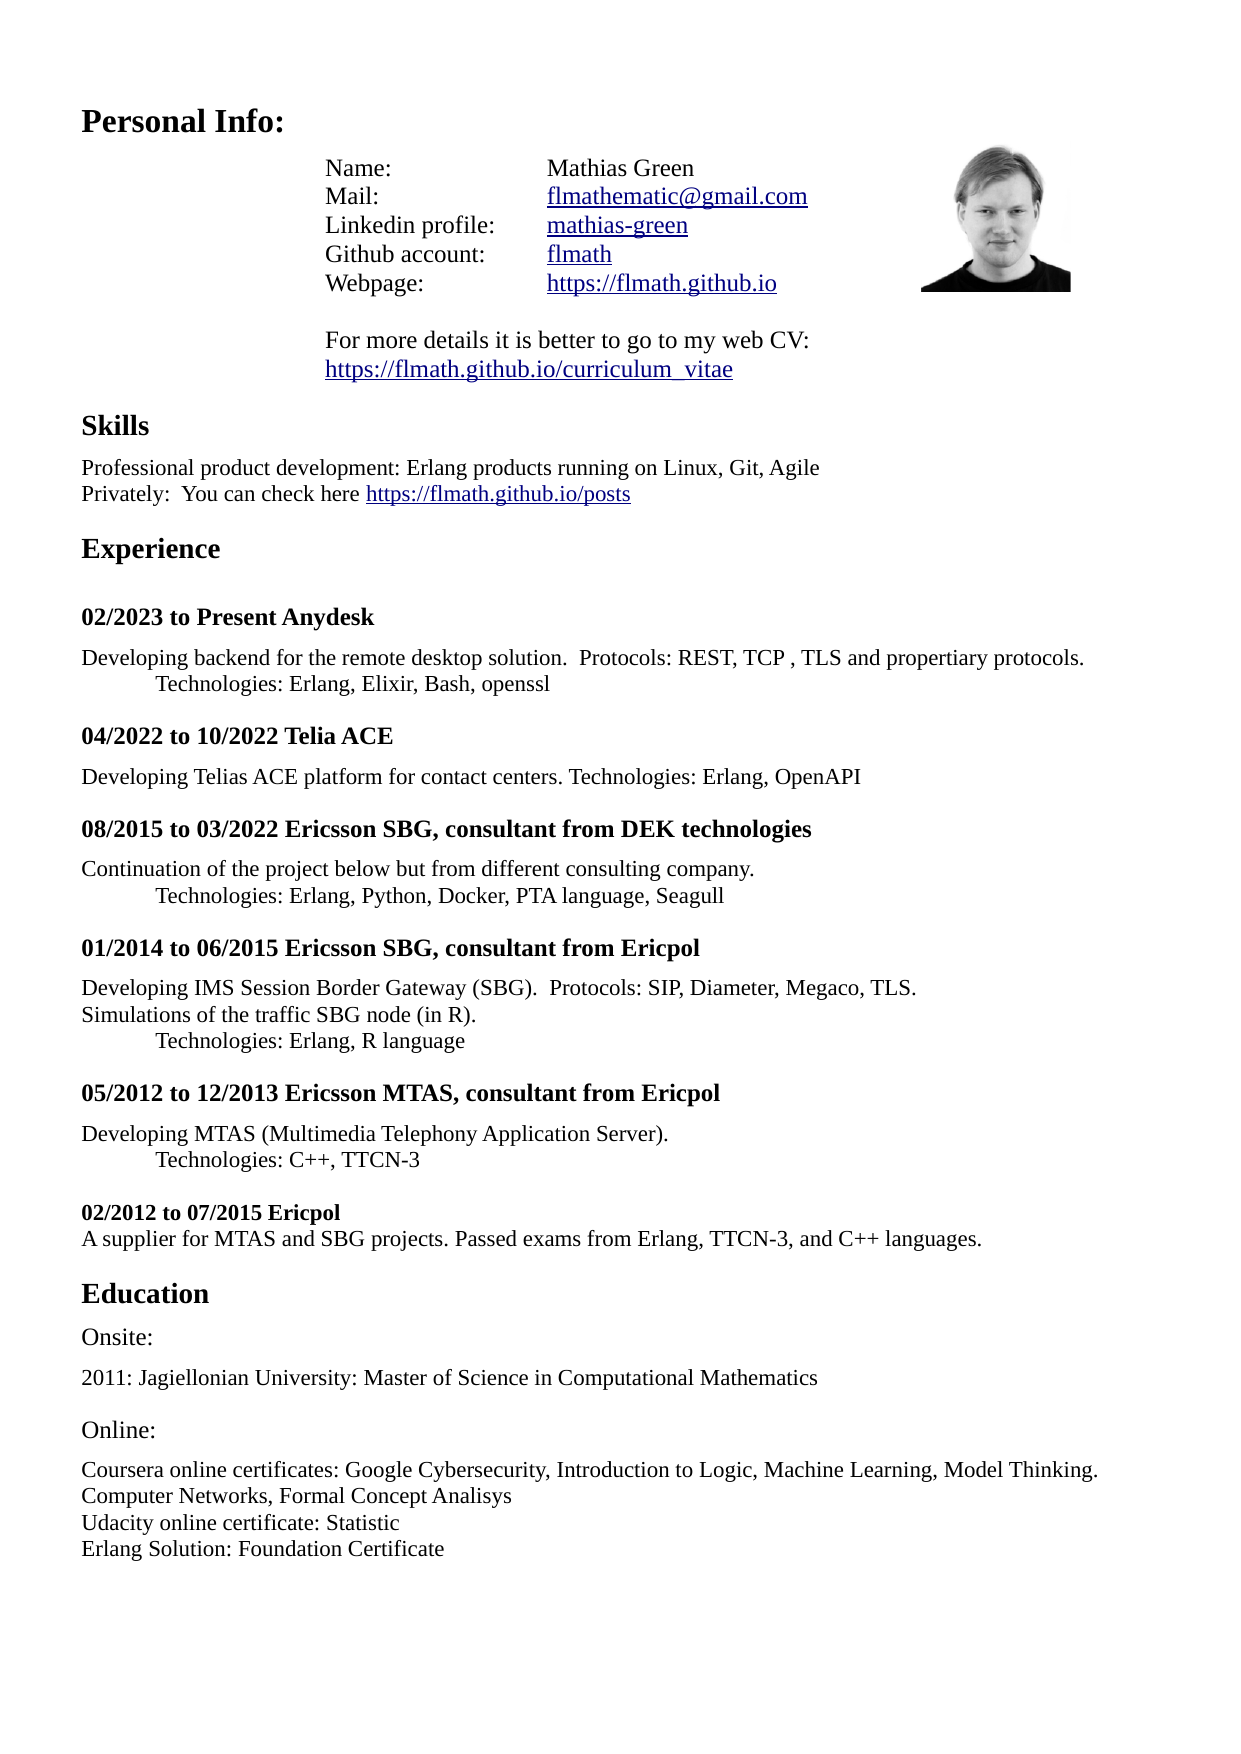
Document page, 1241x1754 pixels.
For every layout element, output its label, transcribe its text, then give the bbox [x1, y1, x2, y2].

text Erlang Solution: Foundation Certificate [81, 1535, 1159, 1588]
text Coursera online certificates: Google Cybersecurity, Introduction to Logic, Machine Learning, Model Thinking. [81, 1456, 1159, 1483]
text Developing MTAS (Multimedia Telephony Application Server). [81, 1119, 1159, 1146]
text Github account: flmath [325, 239, 921, 268]
text Technologies: Erlang, R language [81, 1027, 1159, 1053]
text [1071, 239, 1159, 268]
text https://flmath.github.io/curriculum_vitae [325, 354, 1159, 383]
text Developing Telias ACE platform for contact centers. Technologies: Erlang, OpenAPI [81, 763, 1159, 789]
text Continuation of the project below but from different consulting company. [81, 855, 1159, 882]
text Privately: You can check here https://flmath.github.io/posts [81, 480, 1159, 506]
text Professional product development: Erlang products running on Linux, Git, Agile [81, 454, 1159, 480]
text Developing backend for the remote desktop solution. Protocols: REST, TCP , TLS and propertiary protocols. [81, 644, 1159, 670]
text Name: Mathias Green [325, 153, 921, 181]
subtitle Personal Info: [81, 102, 1159, 140]
subtitle 05/2012 to 12/2013 Ericsson MTAS, consultant from Ericpol [81, 1078, 1159, 1107]
text [1071, 153, 1159, 181]
subtitle 01/2014 to 06/2015 Ericsson SBG, consultant from Ericpol [81, 933, 1159, 962]
text Webpage: https://flmath.github.io [325, 268, 1159, 296]
subtitle 08/2015 to 03/2022 Ericsson SBG, consultant from DEK technologies [81, 814, 1159, 843]
subtitle Skills [81, 408, 1159, 441]
picture [921, 141, 1071, 292]
text A supplier for MTAS and SBG projects. Passed exams from Erlang, TTCN-3, and C++ languages. [81, 1225, 1159, 1251]
text Linkedin profile: mathias-green [325, 210, 921, 239]
text Onsite: [81, 1322, 1159, 1351]
text Technologies: Erlang, Python, Docker, PTA language, Seagull [81, 882, 1159, 908]
text For more details it is better to go to my web CV: [325, 325, 1159, 354]
text Computer Networks, Formal Concept Analisys [81, 1483, 1159, 1509]
text 02/2012 to 07/2015 Ericpol [81, 1199, 1159, 1225]
text 2011: Jagiellonian University: Master of Science in Computational Mathematics [81, 1364, 1159, 1390]
text Mail: flmathematic@gmail.com [325, 181, 921, 210]
text [1071, 210, 1159, 239]
subtitle Experience [81, 531, 1159, 565]
text Simulations of the traffic SBG node (in R). [81, 1001, 1159, 1027]
text Udacity online certificate: Statistic [81, 1509, 1159, 1535]
subtitle Education [81, 1276, 1159, 1310]
text Technologies: Erlang, Elixir, Bash, openssl [81, 670, 1159, 696]
subtitle Online: [81, 1415, 1159, 1444]
text [1071, 181, 1159, 210]
subtitle 02/2023 to Present Anydesk [81, 602, 1159, 631]
text Technologies: C++, TTCN-3 [81, 1146, 1159, 1172]
subtitle 04/2022 to 10/2022 Telia ACE [81, 721, 1159, 750]
text Developing IMS Session Border Gateway (SBG). Protocols: SIP, Diameter, Megaco, TLS. [81, 974, 1159, 1001]
